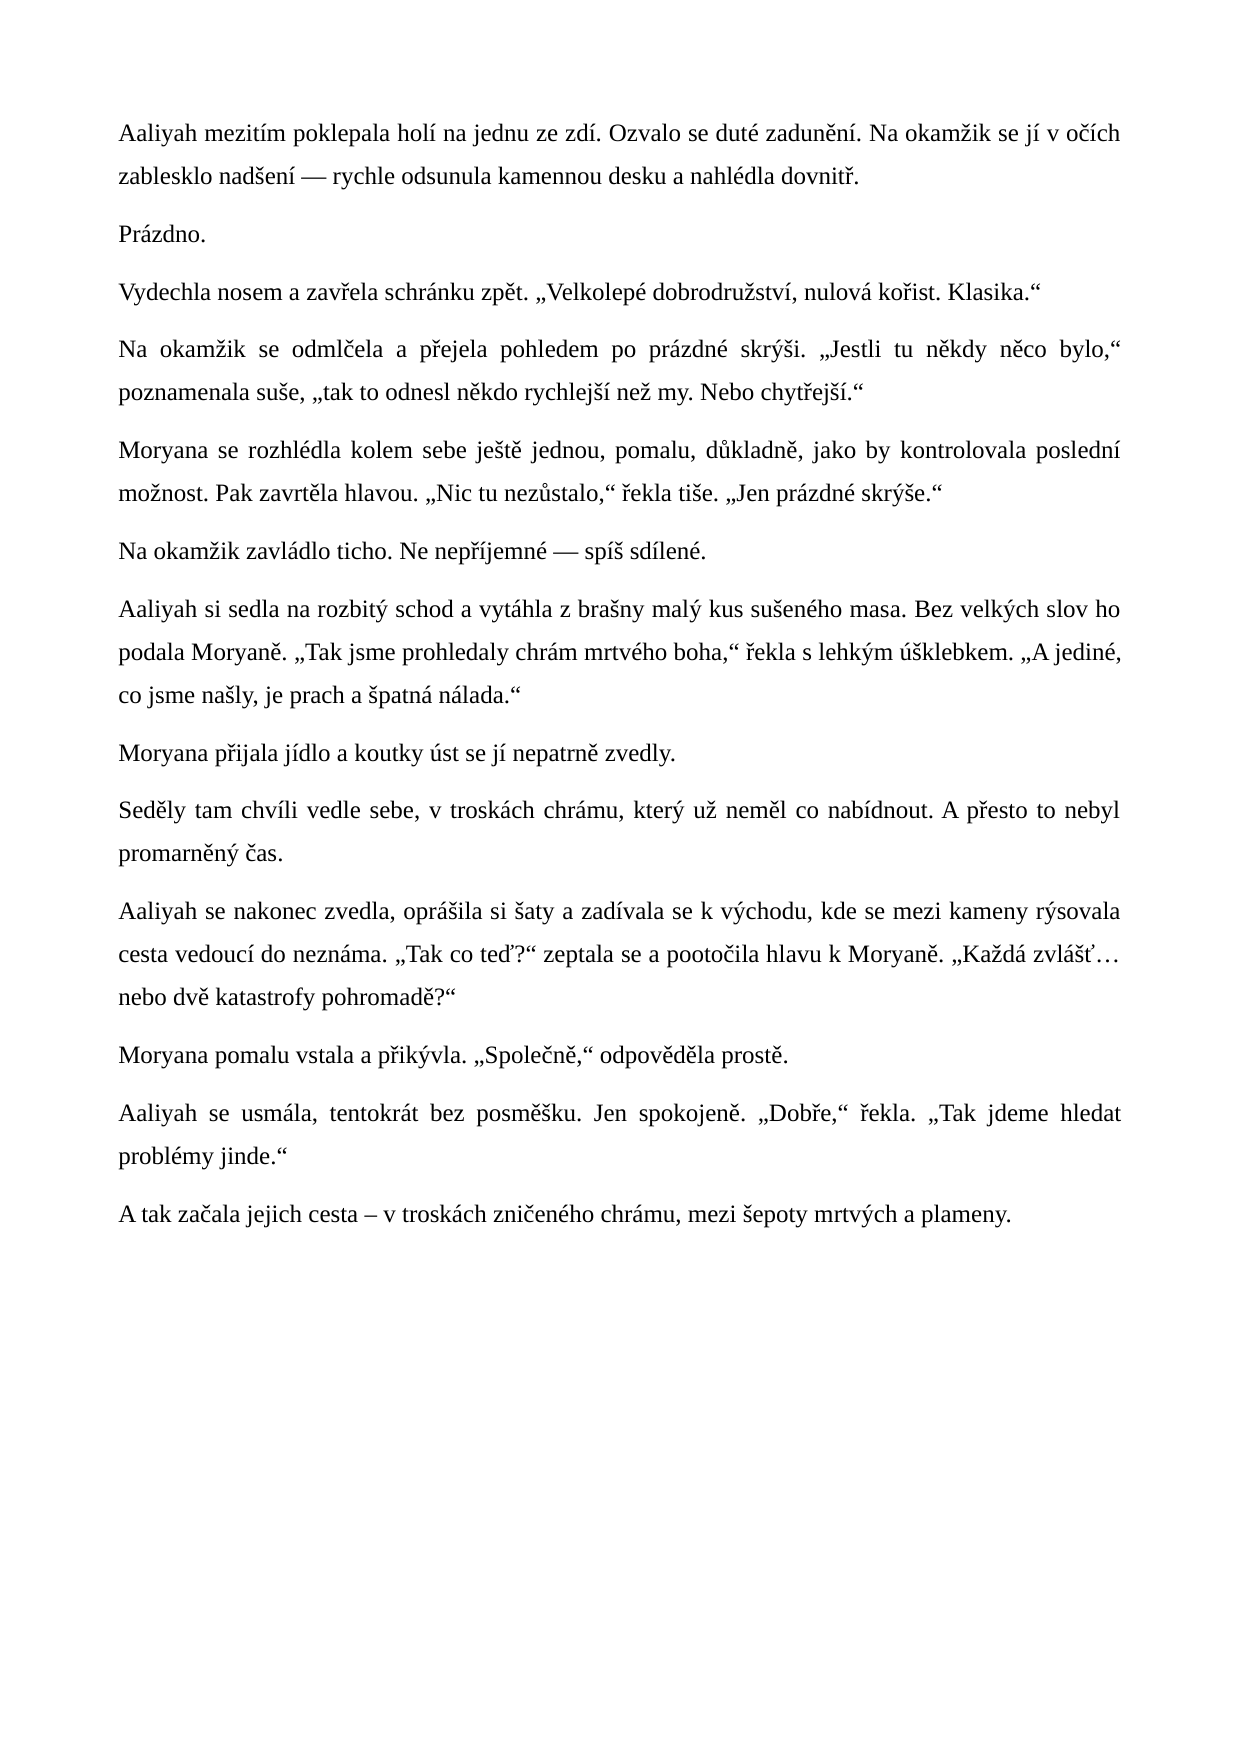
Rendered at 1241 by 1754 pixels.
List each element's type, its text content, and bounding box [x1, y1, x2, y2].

text Aaliyah si sedla na rozbitý schod a vytáhla z brašny malý kus sušeného masa. Bez velkých slov ho podala Moryaně. „Tak jsme prohledaly chrám mrtvého boha,“ řekla s lehkým úšklebkem. „A jediné, co jsme našly, je prach a špatná nálada.“ [118, 594, 1122, 709]
text Vydechla nosem a zavřela schránku zpět. „Velkolepé dobrodružství, nulová kořist. Klasika.“ [118, 277, 1122, 305]
text Moryana pomalu vstala a přikývla. „Společně,“ odpověděla prostě. [118, 1040, 1122, 1069]
text Na okamžik zavládlo ticho. Ne nepříjemné — spíš sdílené. [118, 536, 1122, 565]
text Aaliyah se usmála, tentokrát bez posměšku. Jen spokojeně. „Dobře,“ řekla. „Tak jdeme hledat problémy jinde.“ [118, 1098, 1122, 1170]
text Seděly tam chvíli vedle sebe, v troskách chrámu, který už neměl co nabídnout. A přesto to nebyl promarněný čas. [118, 795, 1122, 867]
text Prázdno. [118, 219, 1122, 248]
text Aaliyah se nakonec zvedla, oprášila si šaty a zadívala se k východu, kde se mezi kameny rýsovala cesta vedoucí do neznáma. „Tak co teď?“ zeptala se a pootočila hlavu k Moryaně. „Každá zvlášť… nebo dvě katastrofy pohromadě?“ [118, 896, 1122, 1011]
text Na okamžik se odmlčela a přejela pohledem po prázdné skrýši. „Jestli tu někdy něco bylo,“ poznamenala suše, „tak to odnesl někdo rychlejší než my. Nebo chytřejší.“ [118, 334, 1122, 406]
text A tak začala jejich cesta – v troskách zničeného chrámu, mezi šepoty mrtvých a plameny. [118, 1199, 1122, 1227]
text Moryana se rozhlédla kolem sebe ještě jednou, pomalu, důkladně, jako by kontrolovala poslední možnost. Pak zavrtěla hlavou. „Nic tu nezůstalo,“ řekla tiše. „Jen prázdné skrýše.“ [118, 435, 1122, 507]
text Aaliyah mezitím poklepala holí na jednu ze zdí. Ozvalo se duté zadunění. Na okamžik se jí v očích zablesklo nadšení — rychle odsunula kamennou desku a nahlédla dovnitř. [118, 118, 1122, 190]
text Moryana přijala jídlo a koutky úst se jí nepatrně zvedly. [118, 738, 1122, 766]
